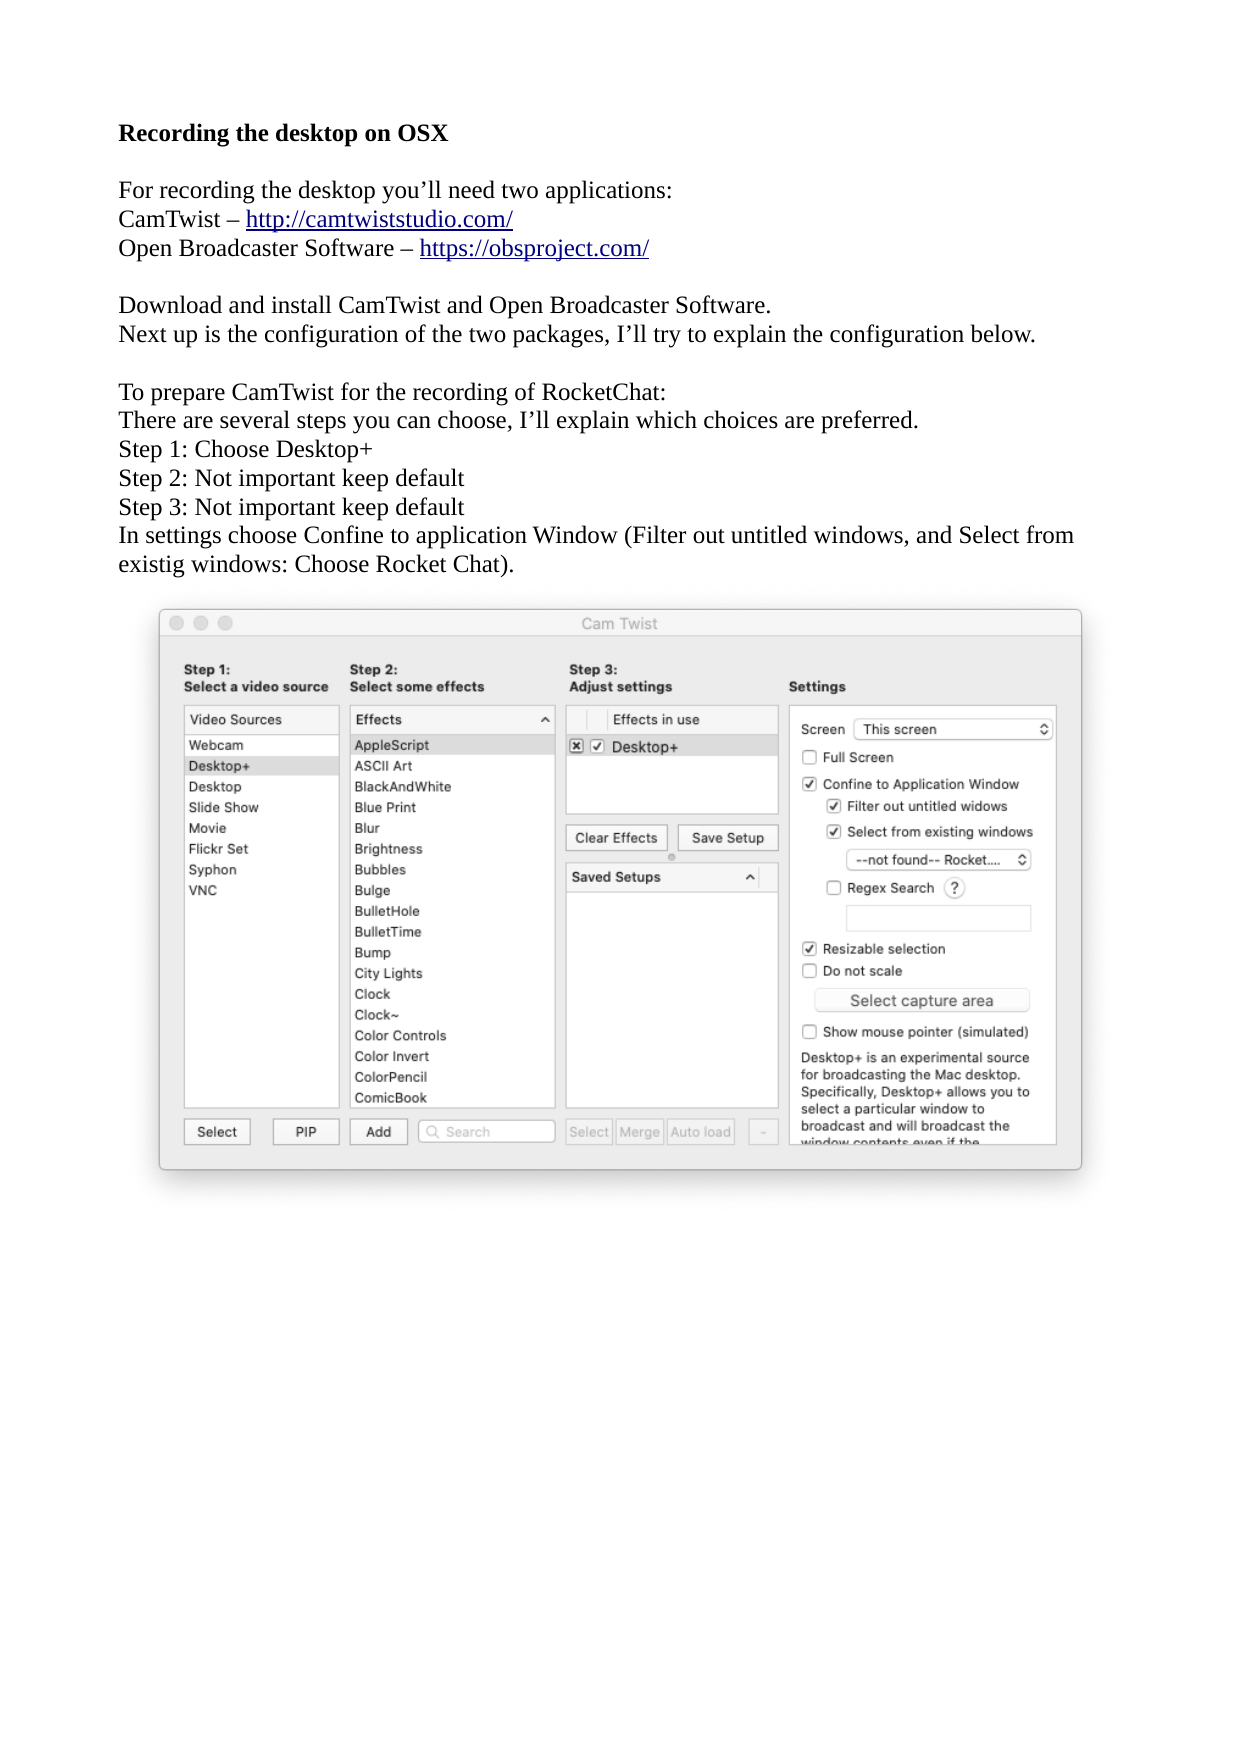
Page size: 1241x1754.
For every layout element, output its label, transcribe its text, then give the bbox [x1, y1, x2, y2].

text Open Broadcaster Software – https://obsproject.com/ [118, 233, 1122, 262]
text Step 3: Not important keep default [118, 492, 1122, 521]
text Download and install CamTwist and Open Broadcaster Software. [118, 291, 1122, 319]
text CamTwist – http://camtwiststudio.com/ [118, 204, 1122, 233]
text Recording the desktop on OSX [118, 118, 1122, 147]
text Step 1: Choose Desktop+ [118, 434, 1122, 463]
text Next up is the configuration of the two packages, I’ll try to explain the configuration below. [118, 319, 1122, 348]
text For recording the desktop you’ll need two applications: [118, 176, 1122, 204]
text In settings choose Confine to application Window (Filter out untitled windows, and Select from existig windows: Choose Rocket Chat). [118, 521, 1122, 578]
text To prepare CamTwist for the recording of RocketChat: [118, 377, 1122, 406]
text There are several steps you can choose, I’ll explain which choices are preferred. [118, 406, 1122, 434]
picture [118, 578, 1123, 1221]
text Step 2: Not important keep default [118, 463, 1122, 492]
